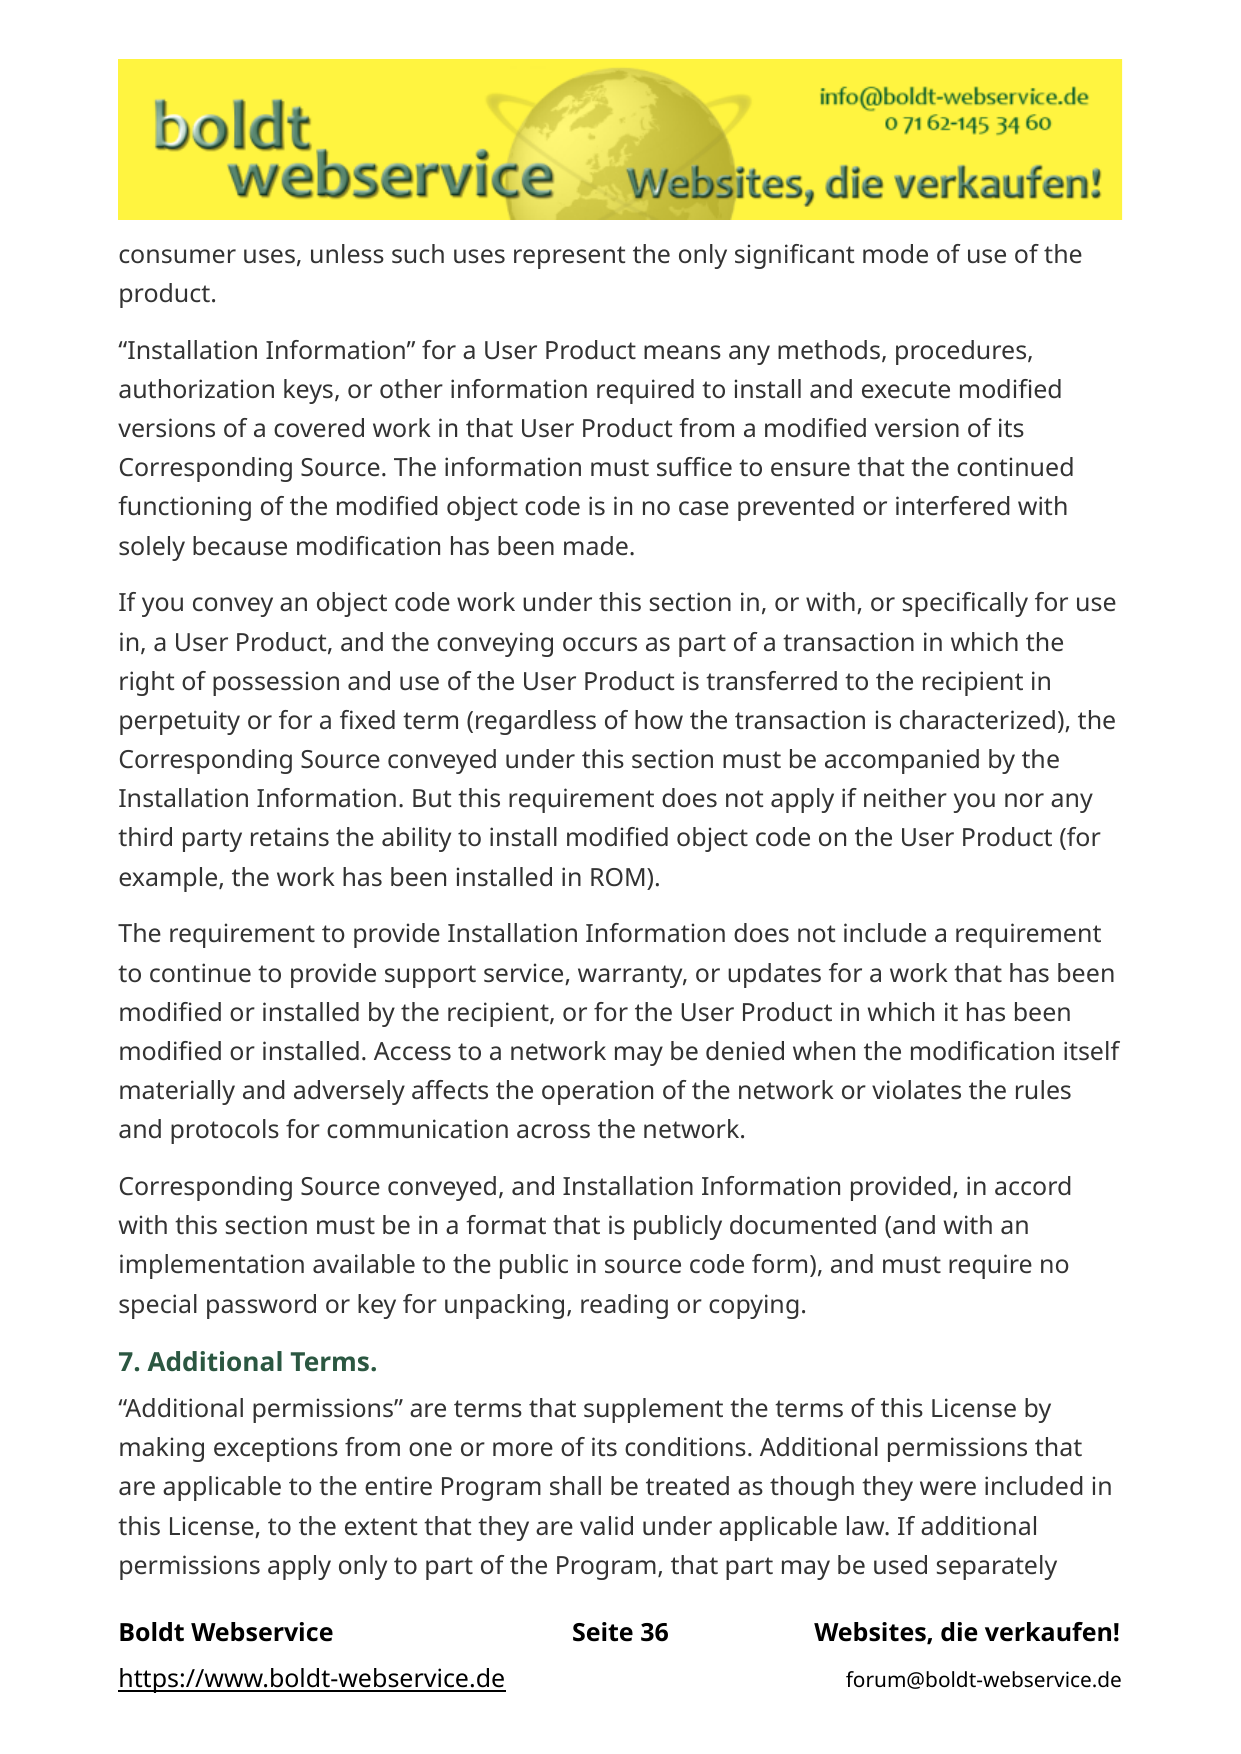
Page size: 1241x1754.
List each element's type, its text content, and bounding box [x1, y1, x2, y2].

text consumer uses, unless such uses represent the only significant mode of use of the product. [118, 236, 1122, 309]
picture [118, 59, 1123, 220]
text The requirement to provide Installation Information does not include a requirement to continue to provide support service, warranty, or updates for a work that has been modified or installed by the recipient, or for the User Product in which it has been modified or installed. Access to a network may be denied when the modification itself materially and adversely affects the operation of the network or violates the rules and protocols for communication across the network. [118, 916, 1122, 1146]
text “Additional permissions” are terms that supplement the terms of this License by making exceptions from one or more of its conditions. Additional permissions that are applicable to the entire Program shall be treated as though they were included in this License, to the extent that they are valid under applicable law. If additional permissions apply only to part of the Program, that part may be used separately [118, 1391, 1122, 1581]
text Corresponding Source conveyed, and Installation Information provided, in accord with this section must be in a format that is publicly documented (and with an implementation available to the public in source code form), and must require no special password or key for unpacking, reading or copying. [118, 1169, 1122, 1320]
subtitle 7. Additional Terms. [118, 1343, 1122, 1379]
text If you convey an object code work under this section in, or with, or specifically for use in, a User Product, and the conveying occurs as part of a transaction in which the right of possession and use of the User Product is transferred to the recipient in perpetuity or for a fixed term (regardless of how the transaction is characterized), the Corresponding Source conveyed under this section must be accompanied by the Installation Information. But this requirement does not apply if neither you nor any third party retains the ability to install modified object code on the User Product (for example, the work has been installed in ROM). [118, 585, 1122, 893]
text “Installation Information” for a User Product means any methods, procedures, authorization keys, or other information required to install and execute modified versions of a covered work in that User Product from a modified version of its Corresponding Source. The information must suffice to ensure that the continued functioning of the modified object code is in no case prevented or interfered with solely because modification has been made. [118, 332, 1122, 562]
